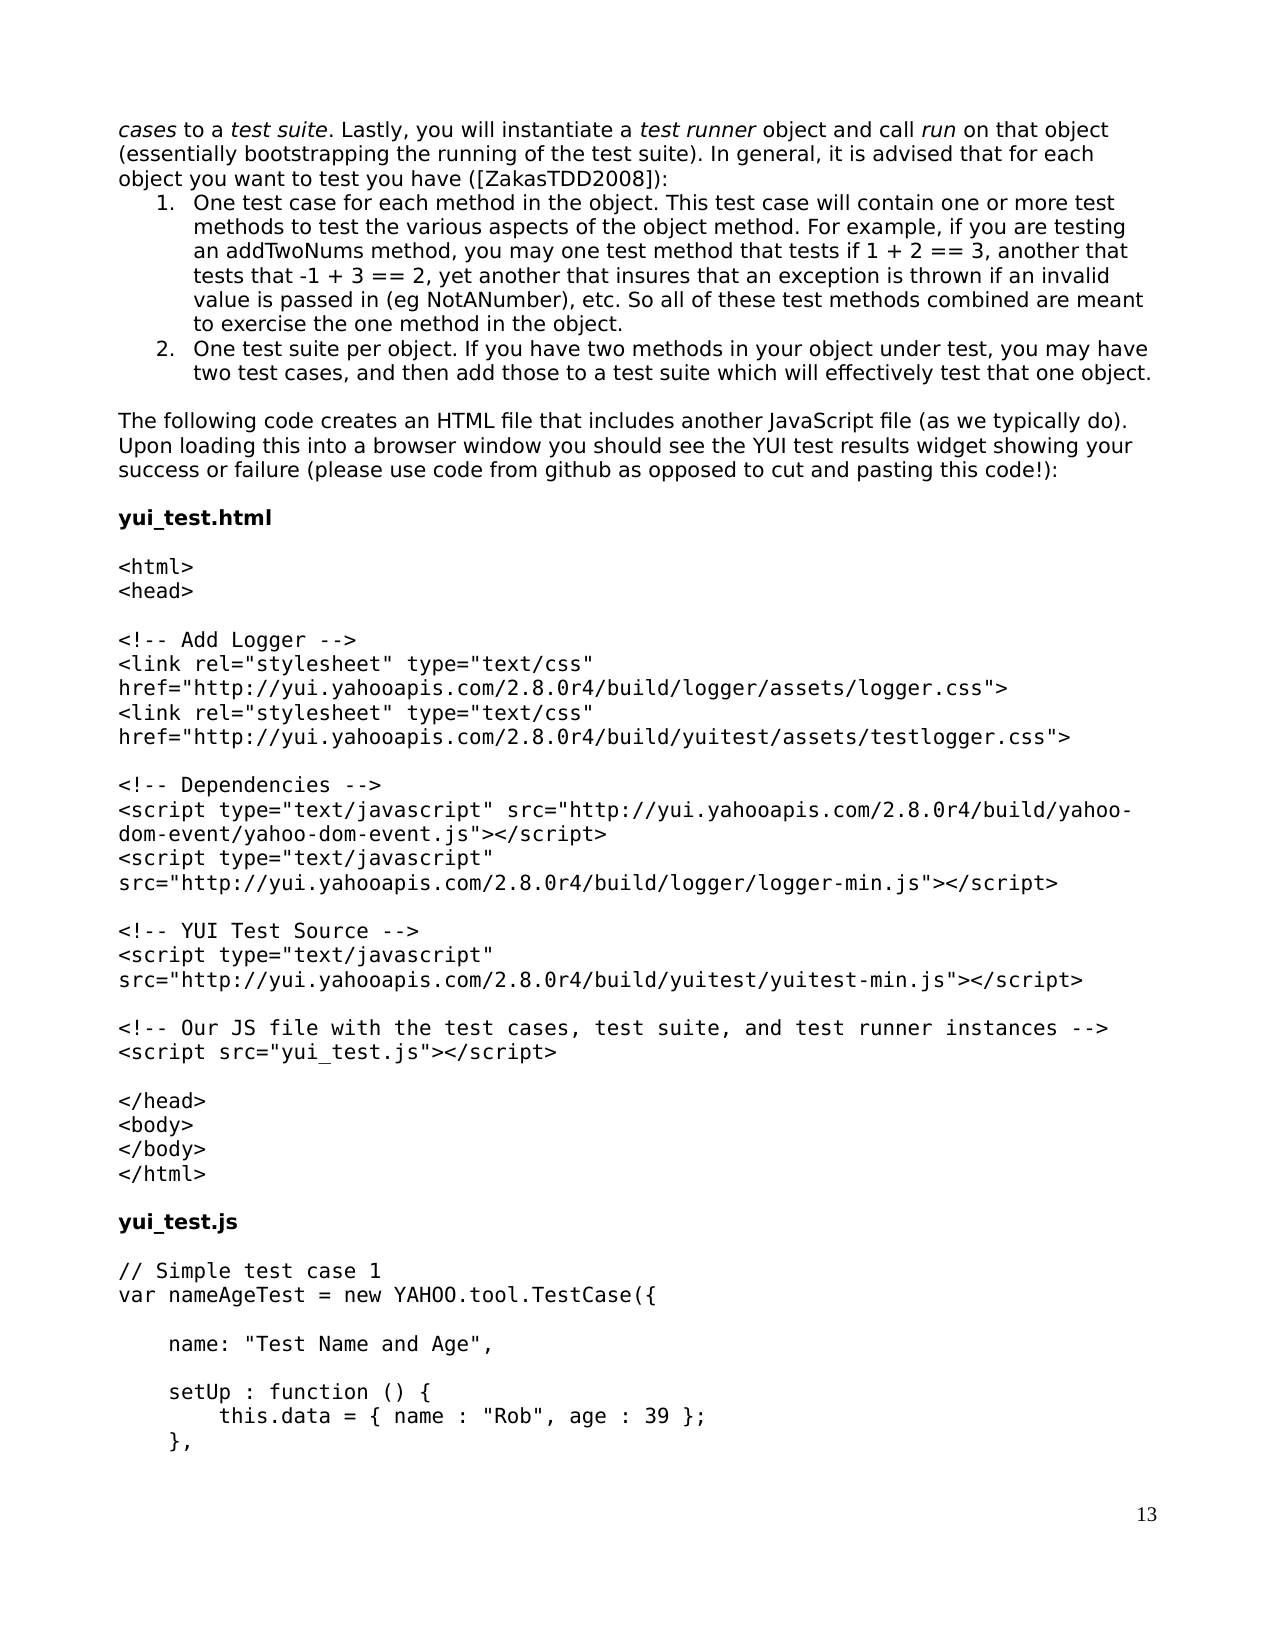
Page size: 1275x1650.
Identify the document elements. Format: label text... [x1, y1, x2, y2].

text <!-- Dependencies --> [118, 773, 1157, 798]
text this.data = { name : "Rob", age : 39 }; [118, 1404, 1157, 1429]
text setUp : function () { [118, 1380, 1157, 1404]
text <!-- YUI Test Source --> [118, 919, 1157, 943]
text <!-- Our JS file with the test cases, test suite, and test runner instances --> [118, 1016, 1157, 1040]
text var nameAgeTest = new YAHOO.tool.TestCase({ [118, 1283, 1157, 1307]
text <!-- Add Logger --> [118, 628, 1157, 652]
text yui_test.js [118, 1210, 1157, 1234]
list One test suite per object. If you have two methods in your object under test, you may have two test cases, and then add those to a test suite which will effectively test that one object. [156, 337, 1157, 385]
text </body> [118, 1137, 1157, 1162]
text <link rel="stylesheet" type="text/css" href="http://yui.yahooapis.com/2.8.0r4/build/yuitest/assets/testlogger.css"> [118, 701, 1157, 749]
text <script type="text/javascript" src="http://yui.yahooapis.com/2.8.0r4/build/logger/logger-min.js"></script> [118, 846, 1157, 895]
text <script type="text/javascript" src="http://yui.yahooapis.com/2.8.0r4/build/yahoo-dom-event/yahoo-dom-event.js"></script> [118, 798, 1157, 846]
text <head> [118, 579, 1157, 603]
text cases to a test suite. Lastly, you will instantiate a test runner object and call run on that object (essentially bootstrapping the running of the test suite). In general, it is advised that for each object you want to test you have ([ZakasTDD2008]): [118, 118, 1157, 191]
text // Simple test case 1 [118, 1259, 1157, 1283]
text The following code creates an HTML file that includes another JavaScript file (as we typically do). Upon loading this into a browser window you should see the YUI test results widget showing your success or failure (please use code from github as opposed to cut and pasting this code!): [118, 409, 1157, 482]
text <html> [118, 555, 1157, 579]
text }, [118, 1429, 1157, 1453]
text name: "Test Name and Age", [118, 1332, 1157, 1356]
text <script type="text/javascript" src="http://yui.yahooapis.com/2.8.0r4/build/yuitest/yuitest-min.js"></script> [118, 943, 1157, 992]
text <body> [118, 1113, 1157, 1137]
text </html> [118, 1162, 1157, 1186]
list One test case for each method in the object. This test case will contain one or more test methods to test the various aspects of the object method. For example, if you are testing an addTwoNums method, you may one test method that tests if 1 + 2 == 3, another that tests that -1 + 3 == 2, yet another that insures that an exception is thrown if an invalid value is passed in (eg NotANumber), etc. So all of these test methods combined are meant to exercise the one method in the object. [156, 191, 1157, 337]
text </head> [118, 1089, 1157, 1113]
text <link rel="stylesheet" type="text/css" href="http://yui.yahooapis.com/2.8.0r4/build/logger/assets/logger.css"> [118, 652, 1157, 701]
text yui_test.html [118, 506, 1157, 531]
text <script src="yui_test.js"></script> [118, 1040, 1157, 1065]
